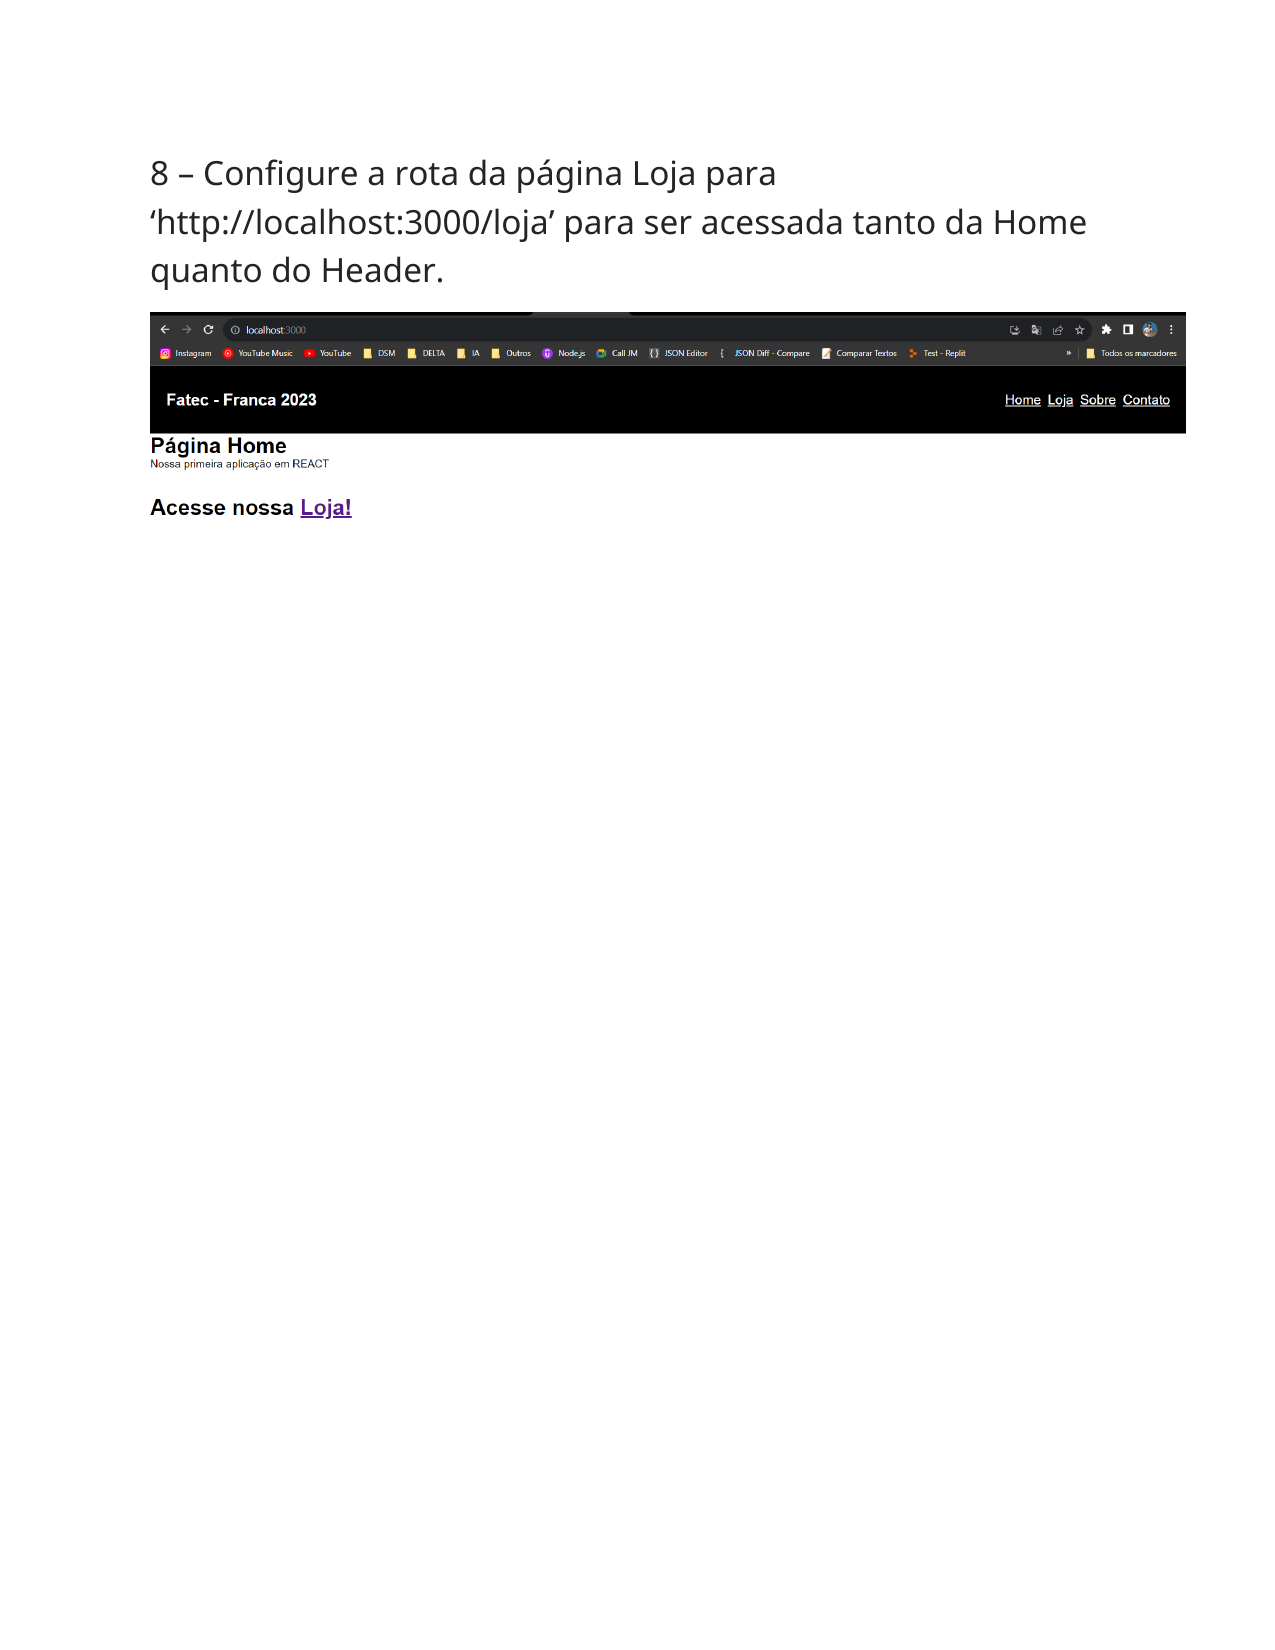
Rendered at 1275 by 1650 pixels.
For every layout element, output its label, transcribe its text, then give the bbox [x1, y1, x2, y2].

text 8 – Configure a rota da página Loja para ‘http://localhost:3000/loja’ para ser acessada tanto da Home quanto do Header. [150, 150, 1125, 292]
